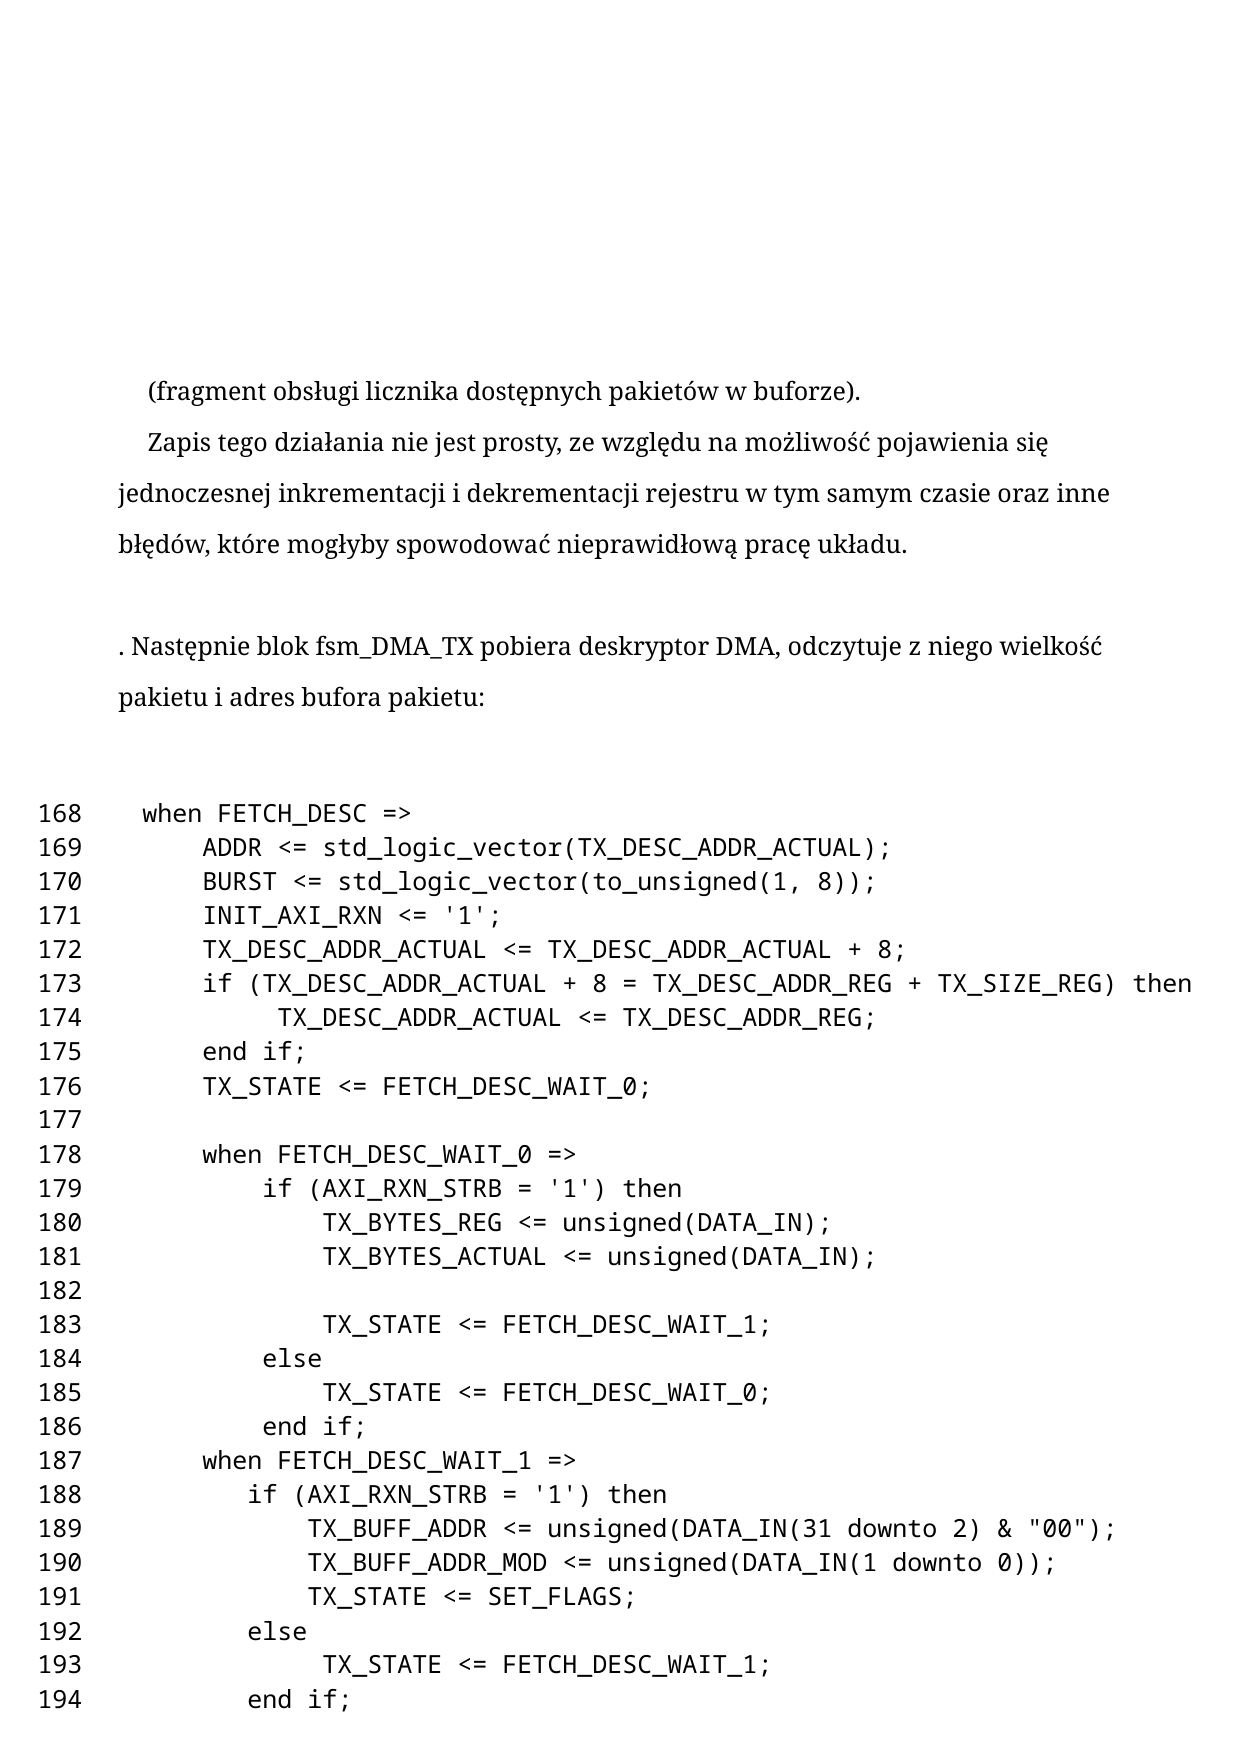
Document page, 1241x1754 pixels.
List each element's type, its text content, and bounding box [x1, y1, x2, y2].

text (fragment obsługi licznika dostępnych pakietów w buforze). [118, 373, 1122, 407]
text Zapis tego działania nie jest prosty, ze względu na możliwość pojawienia się jednoczesnej inkrementacji i dekrementacji rejestru w tym samym czasie oraz inne błędów, które mogłyby spowodować nieprawidłową pracę układu. [118, 424, 1122, 561]
text . Następnie blok fsm_DMA_TX pobiera deskryptor DMA, odczytuje z niego wielkość pakietu i adres bufora pakietu: [118, 628, 1122, 714]
